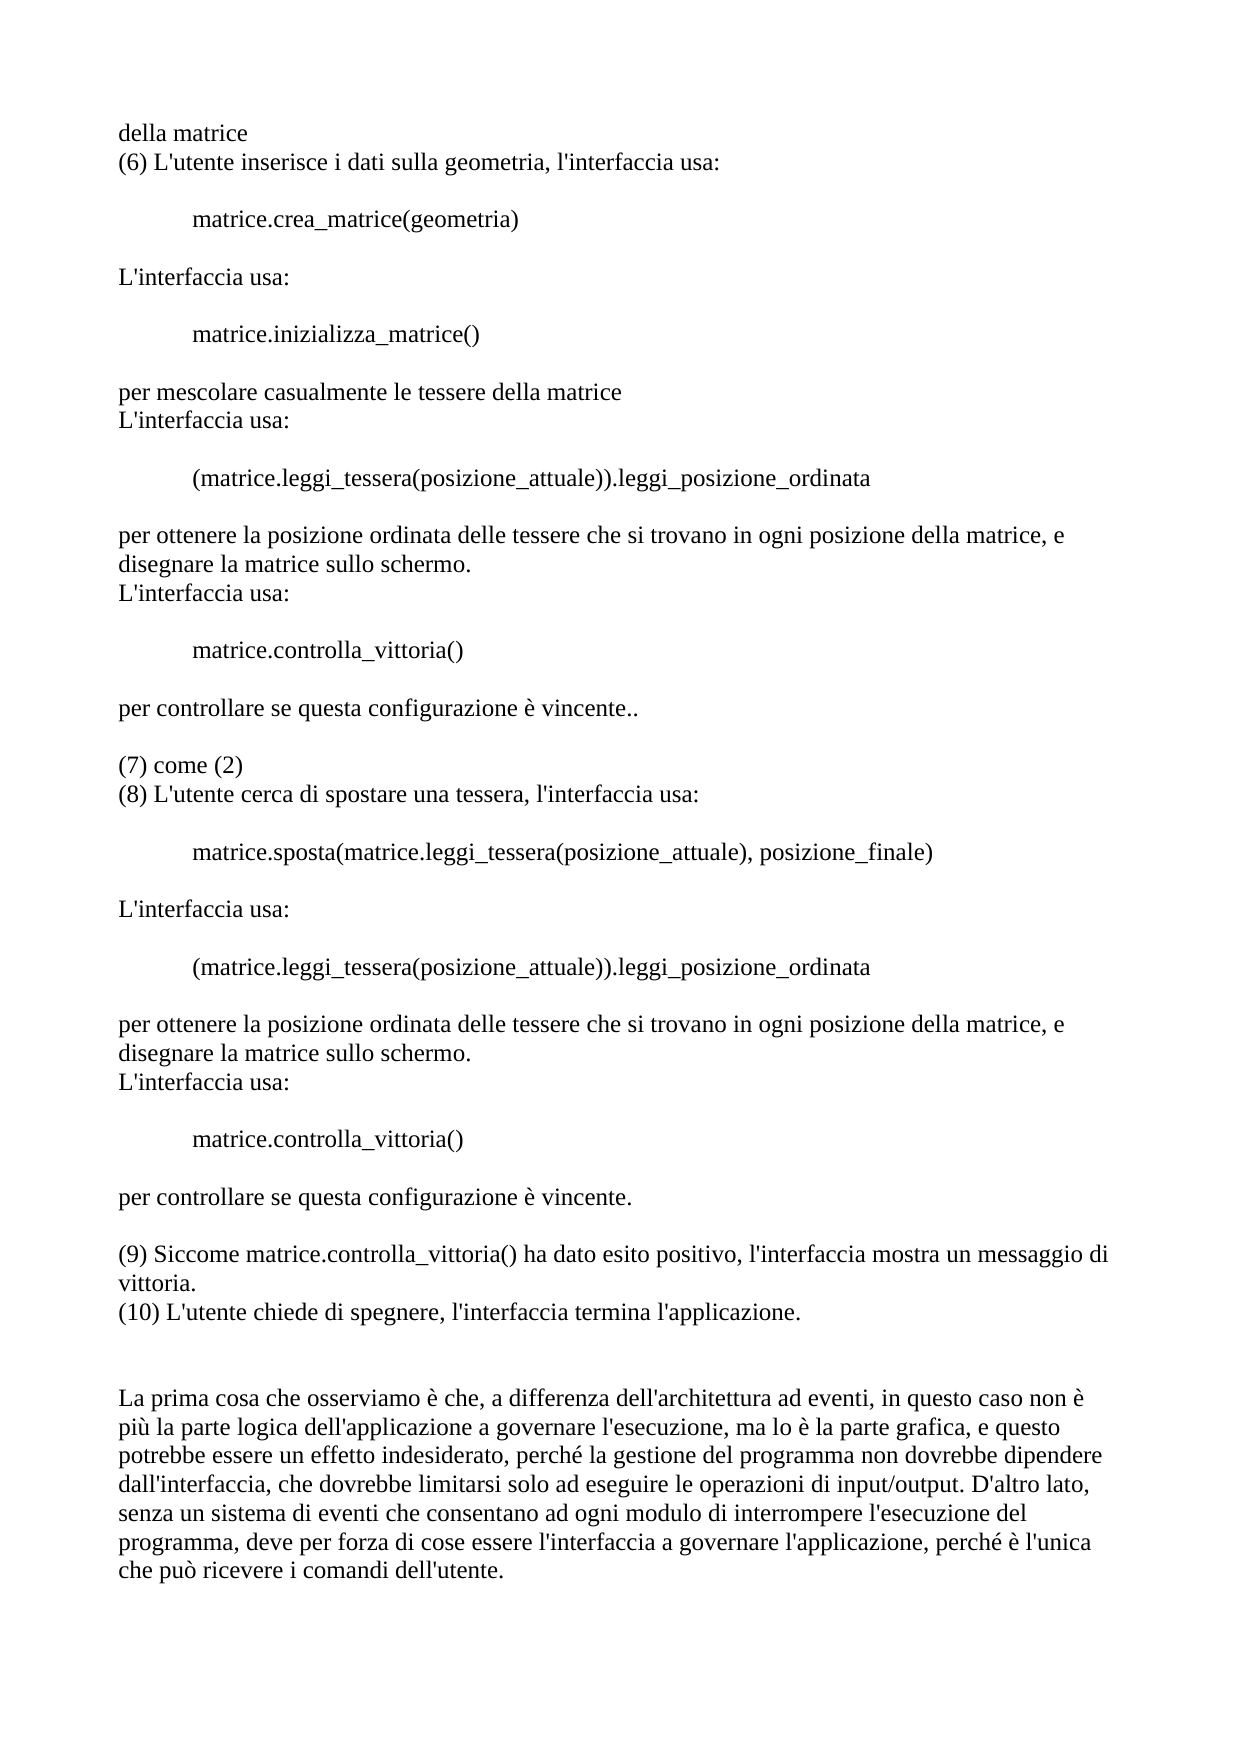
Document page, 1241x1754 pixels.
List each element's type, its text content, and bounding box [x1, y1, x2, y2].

text della matrice (6) L'utente inserisce i dati sulla geometria, l'interfaccia usa: matrice.crea_matrice(geometria) L'interfaccia usa: matrice.inizializza_matrice() per mescolare casualmente le tessere della matrice L'interfaccia usa: (matrice.leggi_tessera(posizione_attuale)).leggi_posizione_ordinata per ottenere la posizione ordinata delle tessere che si trovano in ogni posizione della matrice, e disegnare la matrice sullo schermo. L'interfaccia usa: matrice.controlla_vittoria() per controllare se questa configurazione è vincente.. (7) come (2) (8) L'utente cerca di spostare una tessera, l'interfaccia usa: matrice.sposta(matrice.leggi_tessera(posizione_attuale), posizione_finale) L'interfaccia usa: (matrice.leggi_tessera(posizione_attuale)).leggi_posizione_ordinata per ottenere la posizione ordinata delle tessere che si trovano in ogni posizione della matrice, e disegnare la matrice sullo schermo. L'interfaccia usa: matrice.controlla_vittoria() per controllare se questa configurazione è vincente. (9) Siccome matrice.controlla_vittoria() ha dato esito positivo, l'interfaccia mostra un messaggio di vittoria. (10) L'utente chiede di spegnere, l'interfaccia termina l'applicazione. La prima cosa che osserviamo è che, a differenza dell'architettura ad eventi, in questo caso non è più la parte logica dell'applicazione a governare l'esecuzione, ma lo è la parte grafica, e questo potrebbe essere un effetto indesiderato, perché la gestione del programma non dovrebbe dipendere dall'interfaccia, che dovrebbe limitarsi solo ad eseguire le operazioni di input/output. D'altro lato, senza un sistema di eventi che consentano ad ogni modulo di interrompere l'esecuzione del programma, deve per forza di cose essere l'interfaccia a governare l'applicazione, perché è l'unica che può ricevere i comandi dell'utente. [118, 118, 1122, 1613]
